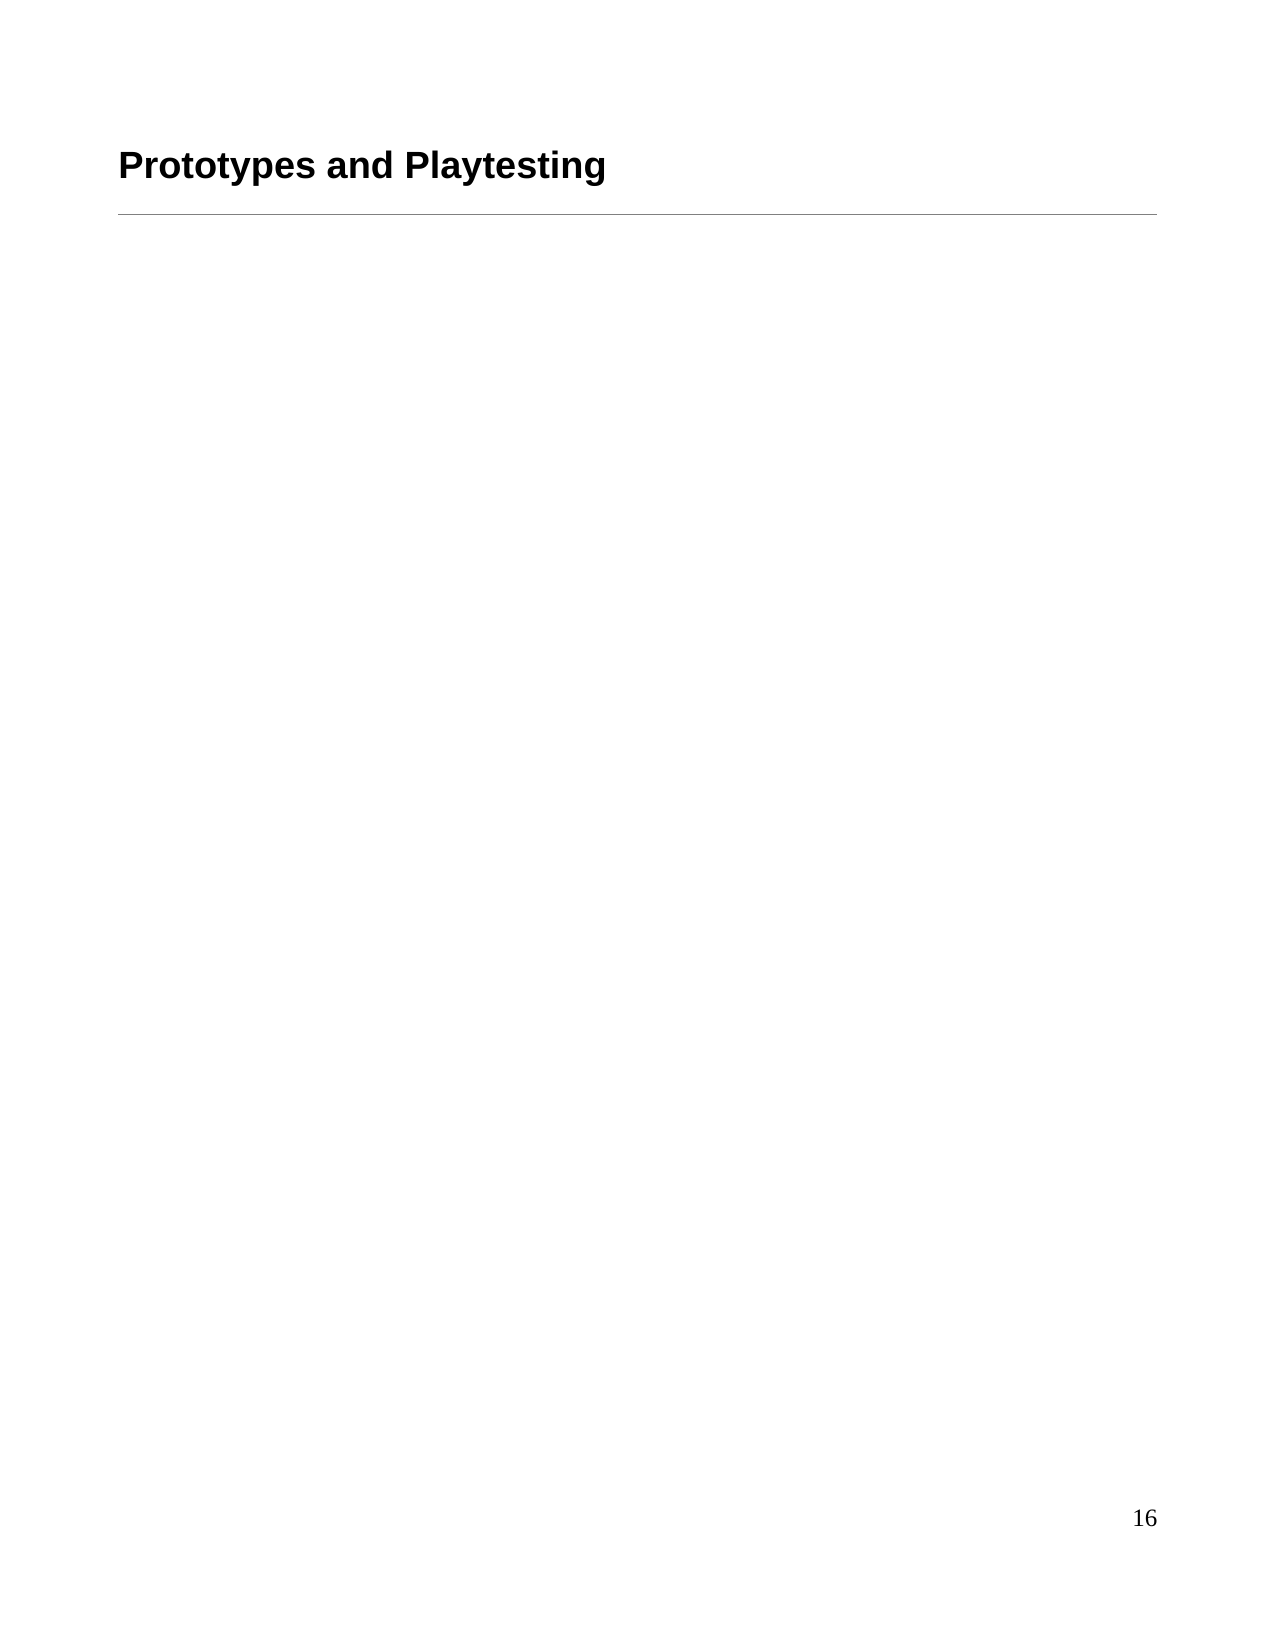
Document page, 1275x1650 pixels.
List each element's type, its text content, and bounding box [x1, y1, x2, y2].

subtitle Prototypes and Playtesting [118, 143, 1157, 187]
